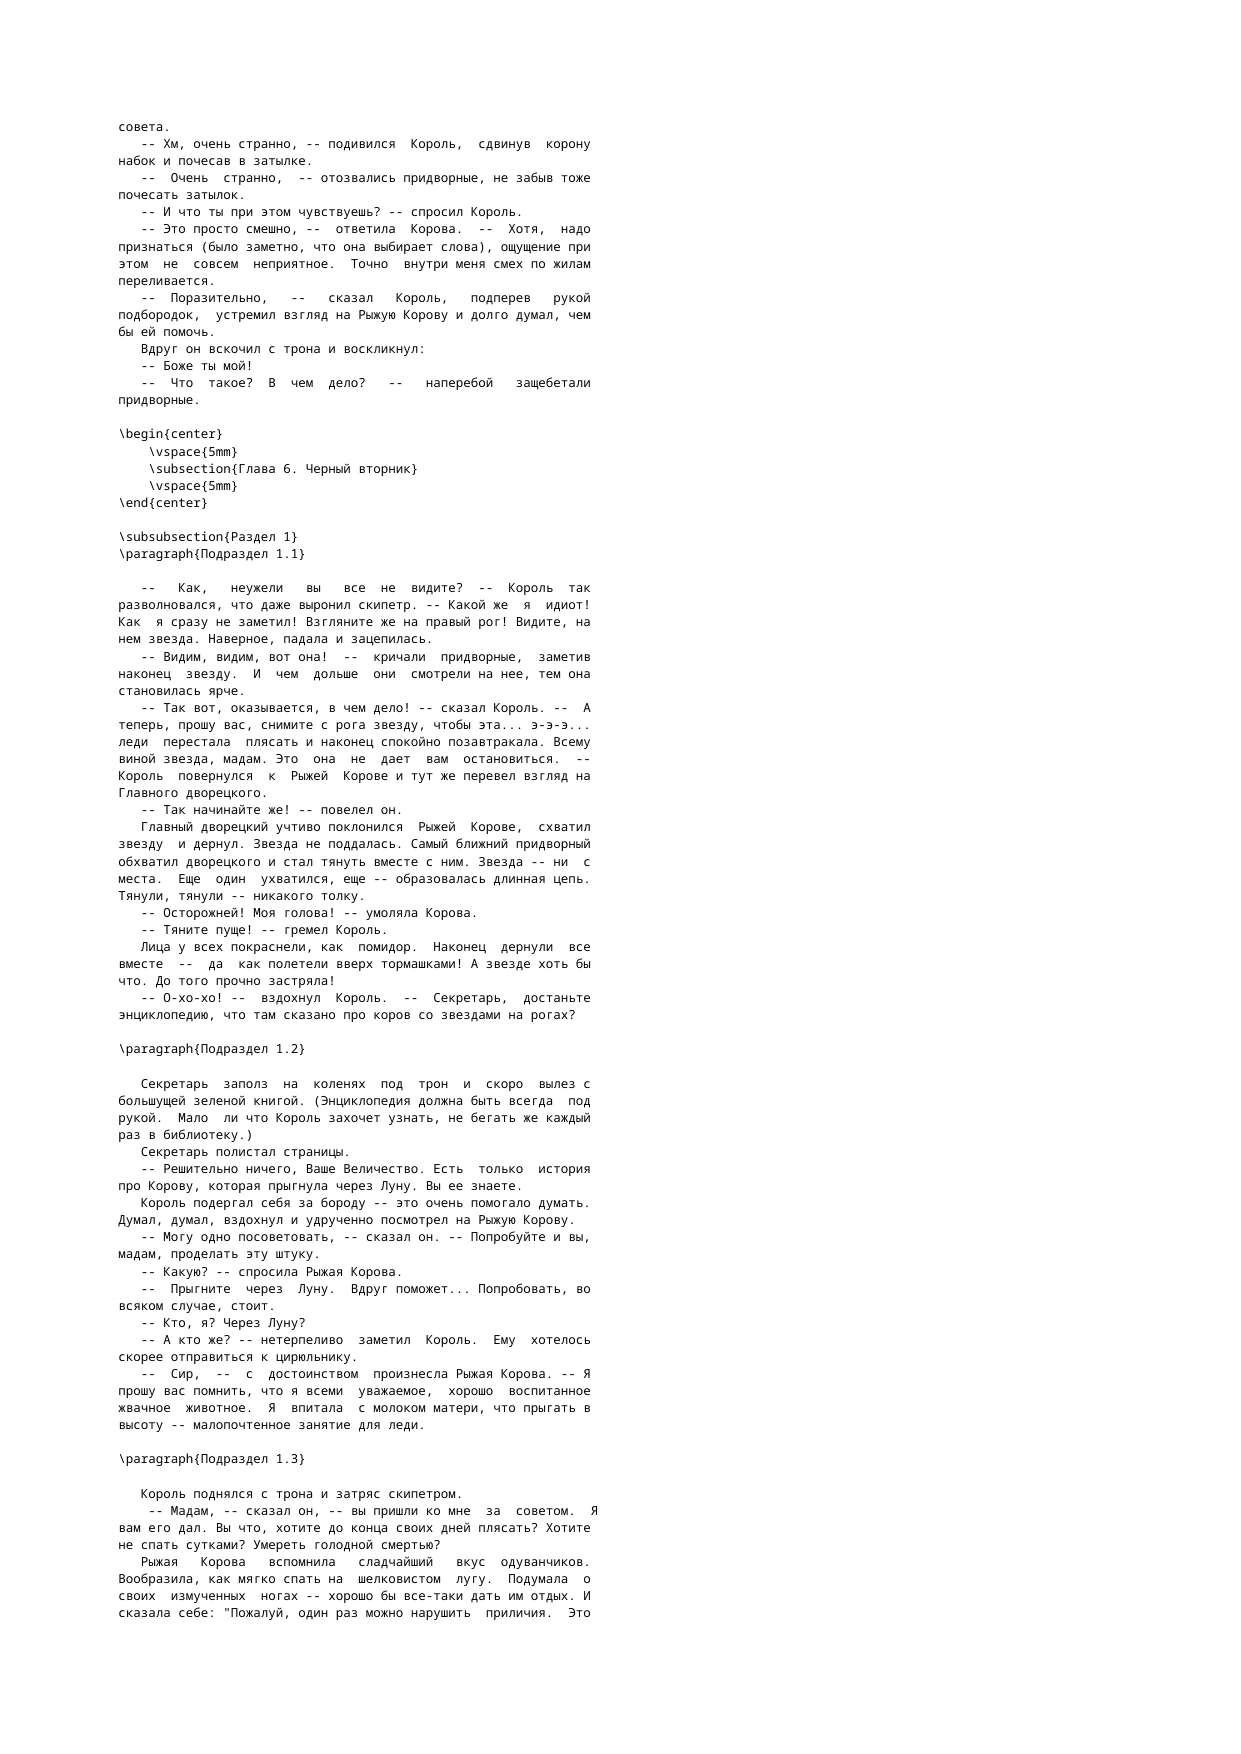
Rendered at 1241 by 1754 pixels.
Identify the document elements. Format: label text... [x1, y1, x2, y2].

text виной звезда, мадам. Это она не дает вам остановиться. -- [118, 750, 1122, 767]
text своих измученных ногах -- хорошо бы все-таки дать им отдых. И [118, 1587, 1122, 1604]
text -- Сир, -- с достоинством произнесла Рыжая Корова. -- Я [118, 1365, 1122, 1382]
text -- Мадам, -- сказал он, -- вы пришли ко мне за советом. Я [118, 1502, 1122, 1519]
text -- Могу одно посоветовать, -- сказал он. -- Попробуйте и вы, [118, 1228, 1122, 1246]
text бы ей помочь. [118, 323, 1122, 340]
text -- А кто же? -- нетерпеливо заметил Король. Ему хотелось [118, 1331, 1122, 1348]
text -- Это просто смешно, -- ответила Корова. -- Хотя, надо [118, 221, 1122, 238]
text Главный дворецкий учтиво поклонился Рыжей Корове, схватил [118, 818, 1122, 836]
text Король подергал себя за бороду -- это очень помогало думать. [118, 1194, 1122, 1211]
text -- Осторожней! Моя голова! -- умоляла Корова. [118, 904, 1122, 921]
text Король повернулся к Рыжей Корове и тут же перевел взгляд на [118, 767, 1122, 784]
text -- И что ты при этом чувствуешь? -- спросил Король. [118, 203, 1122, 221]
text -- О-хо-хо! -- вздохнул Король. -- Секретарь, достаньте [118, 989, 1122, 1006]
text Секретарь заполз на коленях под трон и скоро вылез с [118, 1075, 1122, 1092]
text почесать затылок. [118, 186, 1122, 203]
text -- Очень странно, -- отозвались придворные, не забыв тоже [118, 169, 1122, 186]
text -- Какую? -- спросила Рыжая Корова. [118, 1263, 1122, 1280]
text Король поднялся с трона и затряс скипетром. [118, 1485, 1122, 1502]
text рукой. Мало ли что Король захочет узнать, не бегать же каждый [118, 1109, 1122, 1126]
text обхватил дворецкого и стал тянуть вместе с ним. Звезда -- ни с [118, 853, 1122, 870]
text леди перестала плясать и наконец спокойно позавтракала. Всему [118, 733, 1122, 750]
text становилась ярче. [118, 682, 1122, 699]
text Лица у всех покраснели, как помидор. Наконец дернули все [118, 938, 1122, 955]
text -- Поразительно, -- сказал Король, подперев рукой [118, 289, 1122, 306]
text прошу вас помнить, что я всеми уважаемое, хорошо воспитанное [118, 1382, 1122, 1399]
text разволновался, что даже выронил скипетр. -- Какой же я идиот! [118, 596, 1122, 613]
text -- Что такое? В чем дело? -- наперебой защебетали [118, 374, 1122, 391]
text набок и почесав в затылке. [118, 152, 1122, 169]
text звезду и дернул. Звезда не поддалась. Самый ближний придворный [118, 836, 1122, 853]
text наконец звезду. И чем дольше они смотрели на нее, тем она [118, 665, 1122, 682]
text жвачное животное. Я впитала с молоком матери, что прыгать в [118, 1399, 1122, 1416]
text Секретарь полистал страницы. [118, 1143, 1122, 1160]
text нем звезда. Наверное, падала и зацепилась. [118, 631, 1122, 648]
text придворные. [118, 391, 1122, 408]
text большущей зеленой книгой. (Энциклопедия должна быть всегда под [118, 1092, 1122, 1109]
text признаться (было заметно, что она выбирает слова), ощущение при [118, 238, 1122, 255]
text что. До того прочно застряла! [118, 972, 1122, 989]
text \paragraph{Подраздел 1.2} [118, 1041, 1122, 1058]
text \begin{center} [118, 426, 1122, 443]
text -- Видим, видим, вот она! -- кричали придворные, заметив [118, 648, 1122, 665]
text сказала себе: "Пожалуй, один раз можно нарушить приличия. Это [118, 1604, 1122, 1621]
text подбородок, устремил взгляд на Рыжую Корову и долго думал, чем [118, 306, 1122, 323]
text \subsection{Глава 6. Черный вторник} [118, 460, 1122, 477]
text -- Решительно ничего, Ваше Величество. Есть только история [118, 1160, 1122, 1177]
text скорее отправиться к цирюльнику. [118, 1348, 1122, 1365]
text Как я сразу не заметил! Взгляните же на правый рог! Видите, на [118, 613, 1122, 631]
text Тянули, тянули -- никакого толку. [118, 887, 1122, 904]
text -- Прыгните через Луну. Вдруг поможет... Попробовать, во [118, 1280, 1122, 1297]
text про Корову, которая прыгнула через Луну. Вы ее знаете. [118, 1177, 1122, 1194]
text теперь, прошу вас, снимите с рога звезду, чтобы эта... э-э-э... [118, 716, 1122, 733]
text \paragraph{Подраздел 1.1} [118, 545, 1122, 562]
text вам его дал. Вы что, хотите до конца своих дней плясать? Хотите [118, 1519, 1122, 1536]
text -- Хм, очень странно, -- подивился Король, сдвинув корону [118, 135, 1122, 152]
text -- Так вот, оказывается, в чем дело! -- сказал Король. -- А [118, 699, 1122, 716]
text -- Боже ты мой! [118, 357, 1122, 374]
text \vspace{5mm} [118, 477, 1122, 494]
text \paragraph{Подраздел 1.3} [118, 1451, 1122, 1468]
text -- Так начинайте же! -- повелел он. [118, 801, 1122, 818]
text Главного дворецкого. [118, 784, 1122, 801]
text \vspace{5mm} [118, 443, 1122, 460]
text этом не совсем неприятное. Точно внутри меня смех по жилам [118, 255, 1122, 272]
text Рыжая Корова вспомнила сладчайший вкус одуванчиков. [118, 1553, 1122, 1570]
text энциклопедию, что там сказано про коров со звездами на рогах? [118, 1006, 1122, 1023]
text -- Кто, я? Через Луну? [118, 1314, 1122, 1331]
text вместе -- да как полетели вверх тормашками! А звезде хоть бы [118, 955, 1122, 972]
text Вообразила, как мягко спать на шелковистом лугу. Подумала о [118, 1570, 1122, 1587]
text -- Тяните пуще! -- гремел Король. [118, 921, 1122, 938]
text всяком случае, стоит. [118, 1297, 1122, 1314]
text раз в библиотеку.) [118, 1126, 1122, 1143]
text -- Как, неужели вы все не видите? -- Король так [118, 579, 1122, 596]
text высоту -- малопочтенное занятие для леди. [118, 1416, 1122, 1433]
text не спать сутками? Умереть голодной смертью? [118, 1536, 1122, 1553]
text мадам, проделать эту штуку. [118, 1246, 1122, 1263]
text места. Еще один ухватился, еще -- образовалась длинная цепь. [118, 870, 1122, 887]
text Думал, думал, вздохнул и удрученно посмотрел на Рыжую Корову. [118, 1211, 1122, 1228]
text \end{center} [118, 494, 1122, 511]
text совета. [118, 118, 1122, 135]
text переливается. [118, 272, 1122, 289]
text Вдруг он вскочил с трона и воскликнул: [118, 340, 1122, 357]
text \subsubsection{Раздел 1} [118, 528, 1122, 545]
